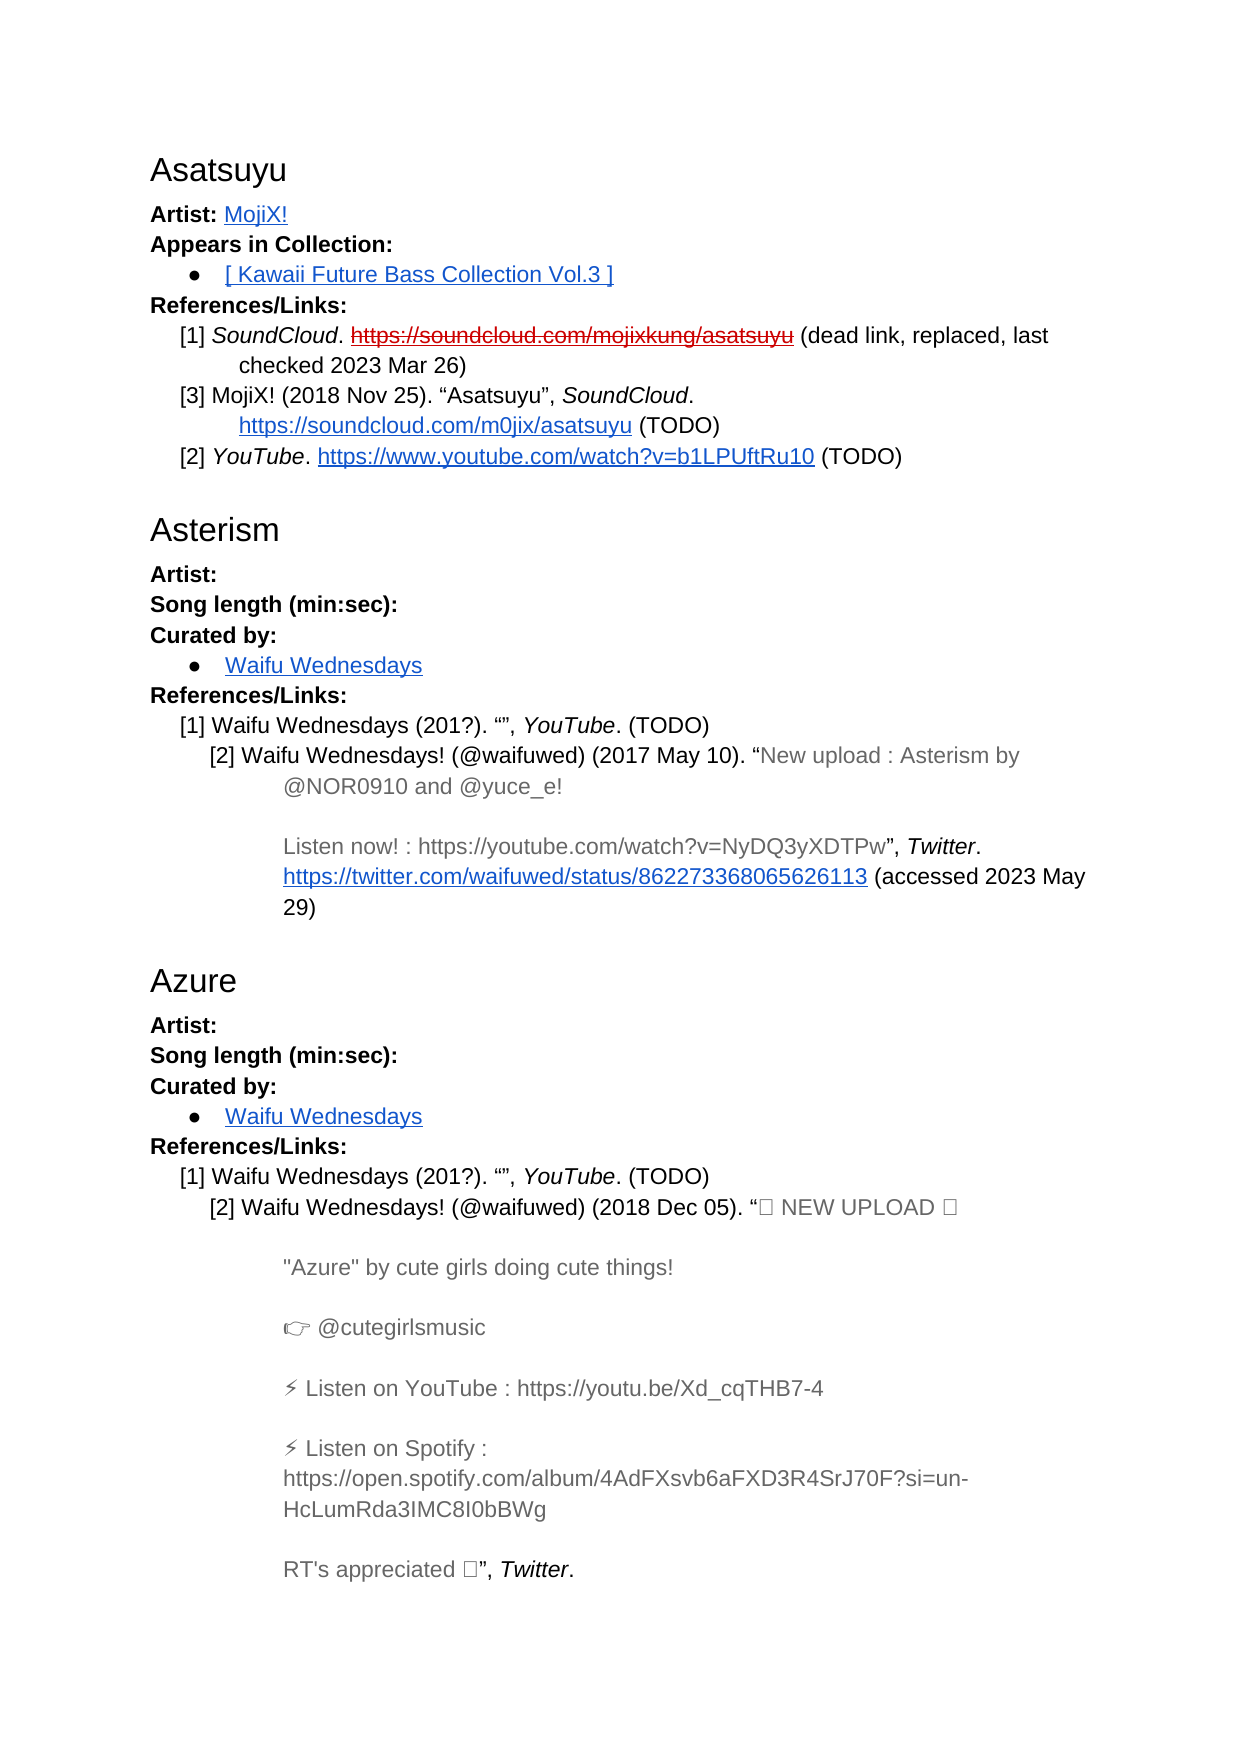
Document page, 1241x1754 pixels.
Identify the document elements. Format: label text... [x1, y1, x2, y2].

text Song length (min:sec): [150, 591, 1090, 618]
subtitle Azure [150, 961, 1090, 1000]
text References/Links: [150, 292, 1090, 318]
subtitle Asatsuyu [150, 150, 1090, 188]
text [2] Waifu Wednesdays! (@waifuwed) (2017 May 10). “New upload : Asterism by @NOR0910 and @yuce_e! Listen now! : https://youtube.com/watch?v=NyDQ3yXDTPw”, Twitter. https://twitter.com/waifuwed/status/862273368065626113 (accessed 2023 May 29) [209, 742, 1090, 920]
subtitle Asterism [150, 510, 1090, 549]
text [1] SoundCloud. https://soundcloud.com/mojixkung/asatsuyu (dead link, replaced, last checked 2023 Mar 26) [179, 322, 1090, 378]
text Artist: [150, 1012, 1090, 1038]
text Song length (min:sec): [150, 1042, 1090, 1069]
text References/Links: [150, 682, 1090, 708]
text Curated by: [150, 1073, 1090, 1099]
list Waifu Wednesdays [187, 1103, 1090, 1129]
text [1] Waifu Wednesdays (201?). “”, YouTube. (TODO) [179, 1163, 1090, 1189]
text [2] Waifu Wednesdays! (@waifuwed) (2018 Dec 05). “🚨 NEW UPLOAD 🚨 "Azure" by cute girls doing cute things! 👉 @cutegirlsmusic ⚡️ Listen on YouTube : https://youtu.be/Xd_cqTHB7-4 ⚡️ Listen on Spotify : https://open.spotify.com/album/4AdFXsvb6aFXD3R4SrJ70F?si=un-HcLumRda3IMC8I0bBWg RT's appreciated 💞”, Twitter. [209, 1193, 1090, 1582]
text Appears in Collection: [150, 231, 1090, 257]
text Artist: MojiX! [150, 201, 1090, 227]
text [2] YouTube. https://www.youtube.com/watch?v=b1LPUftRu10 (TODO) [179, 443, 1090, 469]
text Artist: [150, 561, 1090, 588]
text References/Links: [150, 1133, 1090, 1159]
list Waifu Wednesdays [187, 652, 1090, 678]
text Curated by: [150, 622, 1090, 648]
text [3] MojiX! (2018 Nov 25). “Asatsuyu”, SoundCloud. https://soundcloud.com/m0jix/asatsuyu (TODO) [179, 382, 1090, 439]
text [1] Waifu Wednesdays (201?). “”, YouTube. (TODO) [179, 712, 1090, 739]
list [ Kawaii Future Bass Collection Vol.3 ] [187, 261, 1090, 288]
